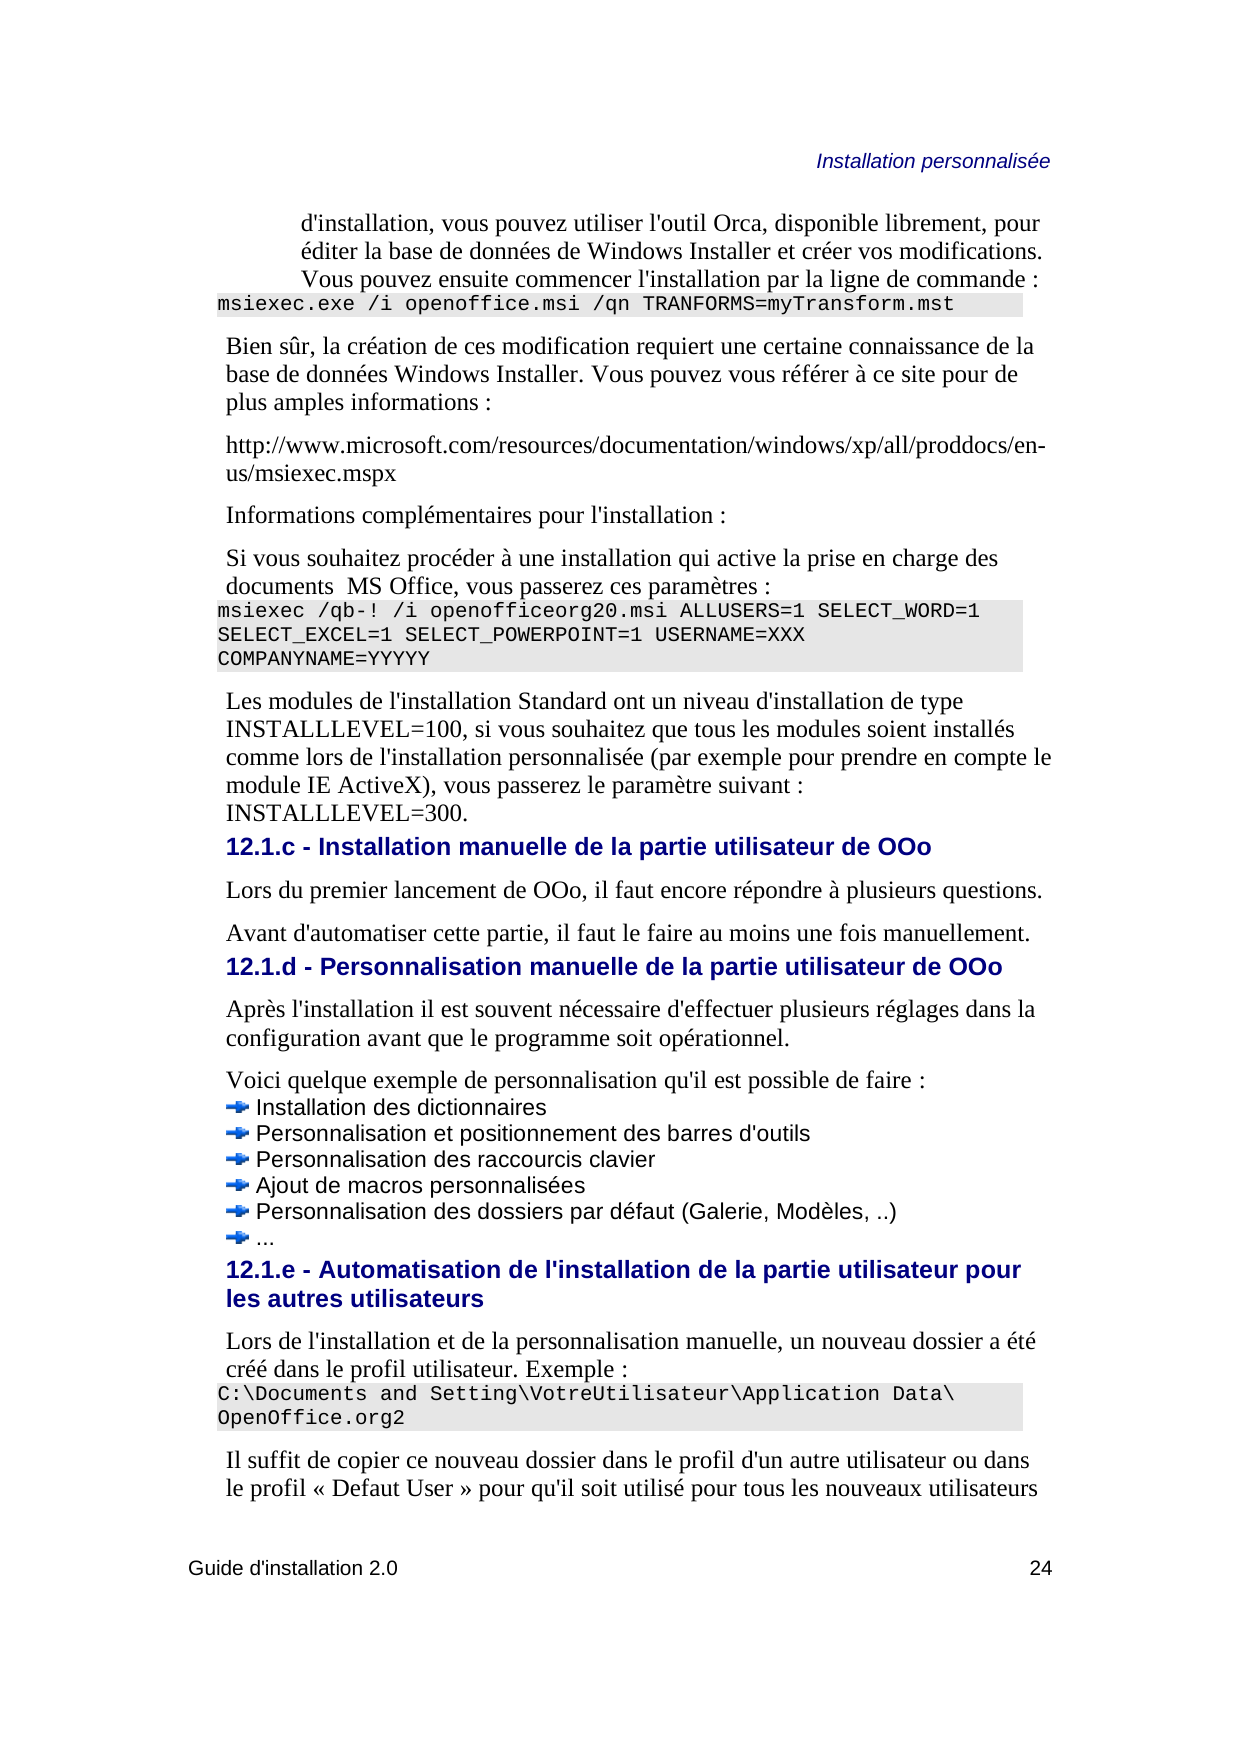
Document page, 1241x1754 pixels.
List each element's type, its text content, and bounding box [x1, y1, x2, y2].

subtitle Personnalisation manuelle de la partie utilisateur de OOo [226, 953, 1052, 981]
list Personnalisation et positionnement des barres d'outils [226, 1120, 1052, 1146]
text C:\Documents and Setting\VotreUtilisateur\Application Data\OpenOffice.org2 [217, 1383, 1023, 1431]
picture [226, 1101, 249, 1113]
text Après l'installation il est souvent nécessaire d'effectuer plusieurs réglages dans la configuration avant que le programme soit opérationnel. [226, 995, 1052, 1051]
text msiexec.exe /i openoffice.msi /qn TRANFORMS=myTransform.mst [217, 293, 1023, 317]
subtitle Installation manuelle de la partie utilisateur de OOo [226, 833, 1052, 861]
text Il suffit de copier ce nouveau dossier dans le profil d'un autre utilisateur ou dans le profil « Defaut User » pour qu'il soit utilisé pour tous les nouveaux utilisateurs [226, 1446, 1052, 1502]
list ... [226, 1224, 1052, 1251]
text Lors du premier lancement de OOo, il faut encore répondre à plusieurs questions. [226, 876, 1052, 904]
picture [226, 1127, 249, 1139]
text Lors de l'installation et de la personnalisation manuelle, un nouveau dossier a été créé dans le profil utilisateur. Exemple : [226, 1327, 1052, 1383]
text http://www.microsoft.com/resources/documentation/windows/xp/all/proddocs/en-us/msiexec.mspx [226, 431, 1052, 487]
list Installation des dictionnaires [226, 1094, 1052, 1120]
text msiexec /qb-! /i openofficeorg20.msi ALLUSERS=1 SELECT_WORD=1 SELECT_EXCEL=1 SELECT_POWERPOINT=1 USERNAME=XXX COMPANYNAME=YYYYY [217, 600, 1023, 672]
text Les modules de l'installation Standard ont un niveau d'installation de type INSTALLLEVEL=100, si vous souhaitez que tous les modules soient installés comme lors de l'installation personnalisée (par exemple pour prendre en compte le module IE ActiveX), vous passerez le paramètre suivant : INSTALLLEVEL=300. [226, 687, 1052, 827]
text Bien sûr, la création de ces modification requiert une certaine connaissance de la base de données Windows Installer. Vous pouvez vous référer à ce site pour de plus amples informations : [226, 332, 1052, 416]
list Ajout de macros personnalisées [226, 1172, 1052, 1198]
text Si vous souhaitez procéder à une installation qui active la prise en charge des documents MS Office, vous passerez ces paramètres : [226, 544, 1052, 600]
text Informations complémentaires pour l'installation : [226, 501, 1052, 529]
list Personnalisation des dossiers par défaut (Galerie, Modèles, ..) [226, 1198, 1052, 1224]
picture [226, 1231, 249, 1244]
picture [226, 1179, 249, 1191]
text Avant d'automatiser cette partie, il faut le faire au moins une fois manuellement. [226, 919, 1052, 947]
list Personnalisation des raccourcis clavier [226, 1146, 1052, 1172]
subtitle Automatisation de l'installation de la partie utilisateur pour les autres utilisateurs [226, 1256, 1052, 1312]
picture [226, 1205, 249, 1217]
list d'installation, vous pouvez utiliser l'outil Orca, disponible librement, pour éditer la base de données de Windows Installer et créer vos modifications. Vous pouvez ensuite commencer l'installation par la ligne de commande : [263, 209, 1052, 293]
text Voici quelque exemple de personnalisation qu'il est possible de faire : [226, 1066, 1052, 1094]
picture [226, 1153, 249, 1165]
